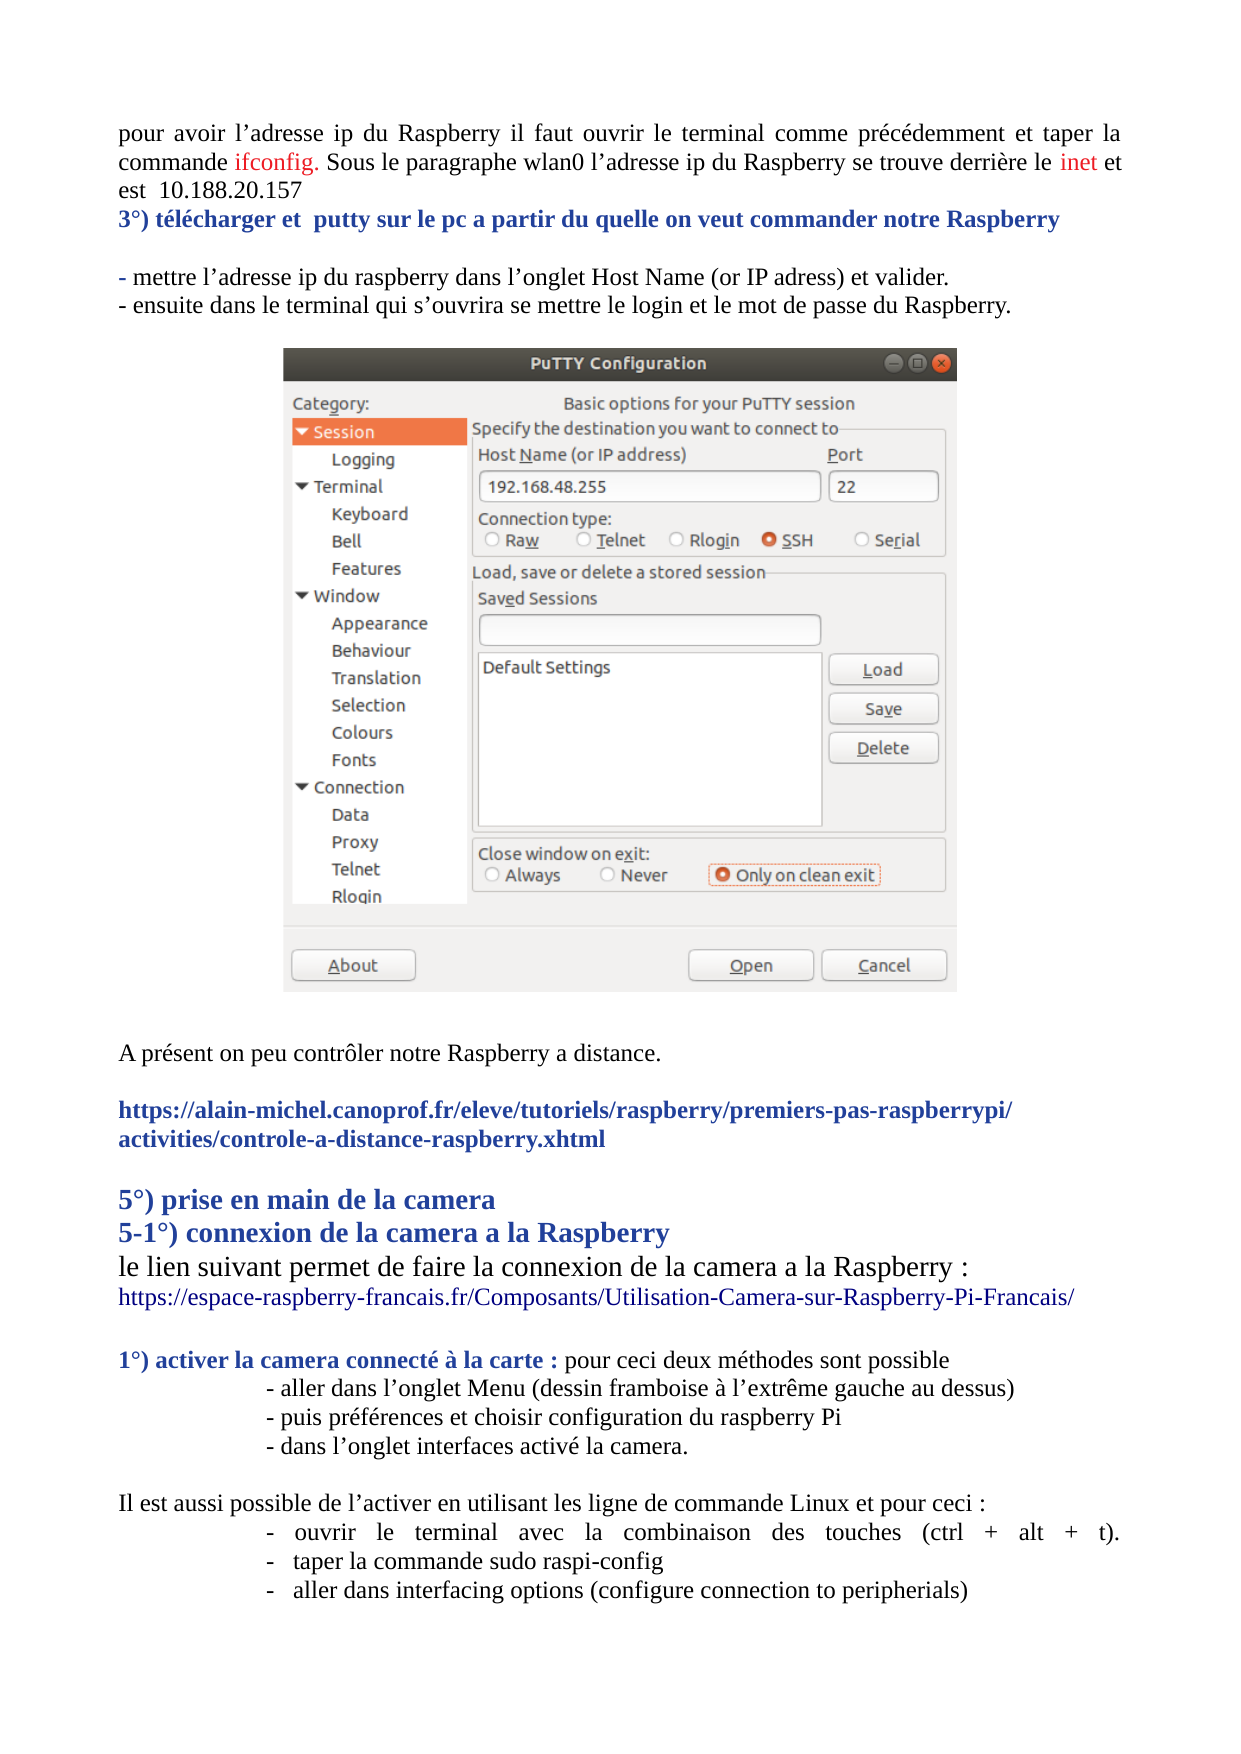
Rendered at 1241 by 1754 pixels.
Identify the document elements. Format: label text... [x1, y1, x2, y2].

text 5°) prise en main de la camera [118, 1182, 1122, 1215]
text - aller dans l’onglet Menu (dessin framboise à l’extrême gauche au dessus) [118, 1373, 1122, 1402]
text 3°) télécharger et putty sur le pc a partir du quelle on veut commander notre Raspberry [118, 204, 1122, 233]
text - aller dans interfacing options (configure connection to peripherials) [118, 1575, 1122, 1603]
text - mettre l’adresse ip du raspberry dans l’onglet Host Name (or IP adress) et valider. [118, 262, 1122, 291]
text - ensuite dans le terminal qui s’ouvrira se mettre le login et le mot de passe du Raspberry. [118, 291, 1122, 319]
text - ouvrir le terminal avec la combinaison des touches (ctrl + alt + t). - taper la commande sudo raspi-config [118, 1517, 1122, 1575]
text Il est aussi possible de l’activer en utilisant les ligne de commande Linux et pour ceci : [118, 1460, 1122, 1517]
text - dans l’onglet interfaces activé la camera. [118, 1431, 1122, 1460]
text 5-1°) connexion de la camera a la Raspberry [118, 1215, 1122, 1249]
text - puis préférences et choisir configuration du raspberry Pi [118, 1402, 1122, 1431]
text A présent on peu contrôler notre Raspberry a distance. [118, 1038, 1122, 1067]
text pour avoir l’adresse ip du Raspberry il faut ouvrir le terminal comme précédemment et taper la commande ifconfig. Sous le paragraphe wlan0 l’adresse ip du Raspberry se trouve derrière le inet et est 10.188.20.157 [118, 118, 1122, 204]
picture [283, 348, 957, 992]
text 1°) activer la camera connecté à la carte : pour ceci deux méthodes sont possible [118, 1345, 1122, 1373]
text https://espace-raspberry-francais.fr/Composants/Utilisation-Camera-sur-Raspberry-Pi-Francais/ [118, 1282, 1122, 1311]
text le lien suivant permet de faire la connexion de la camera a la Raspberry : [118, 1249, 1122, 1282]
text https://alain-michel.canoprof.fr/eleve/tutoriels/raspberry/premiers-pas-raspberrypi/activities/controle-a-distance-raspberry.xhtml [118, 1096, 1122, 1153]
